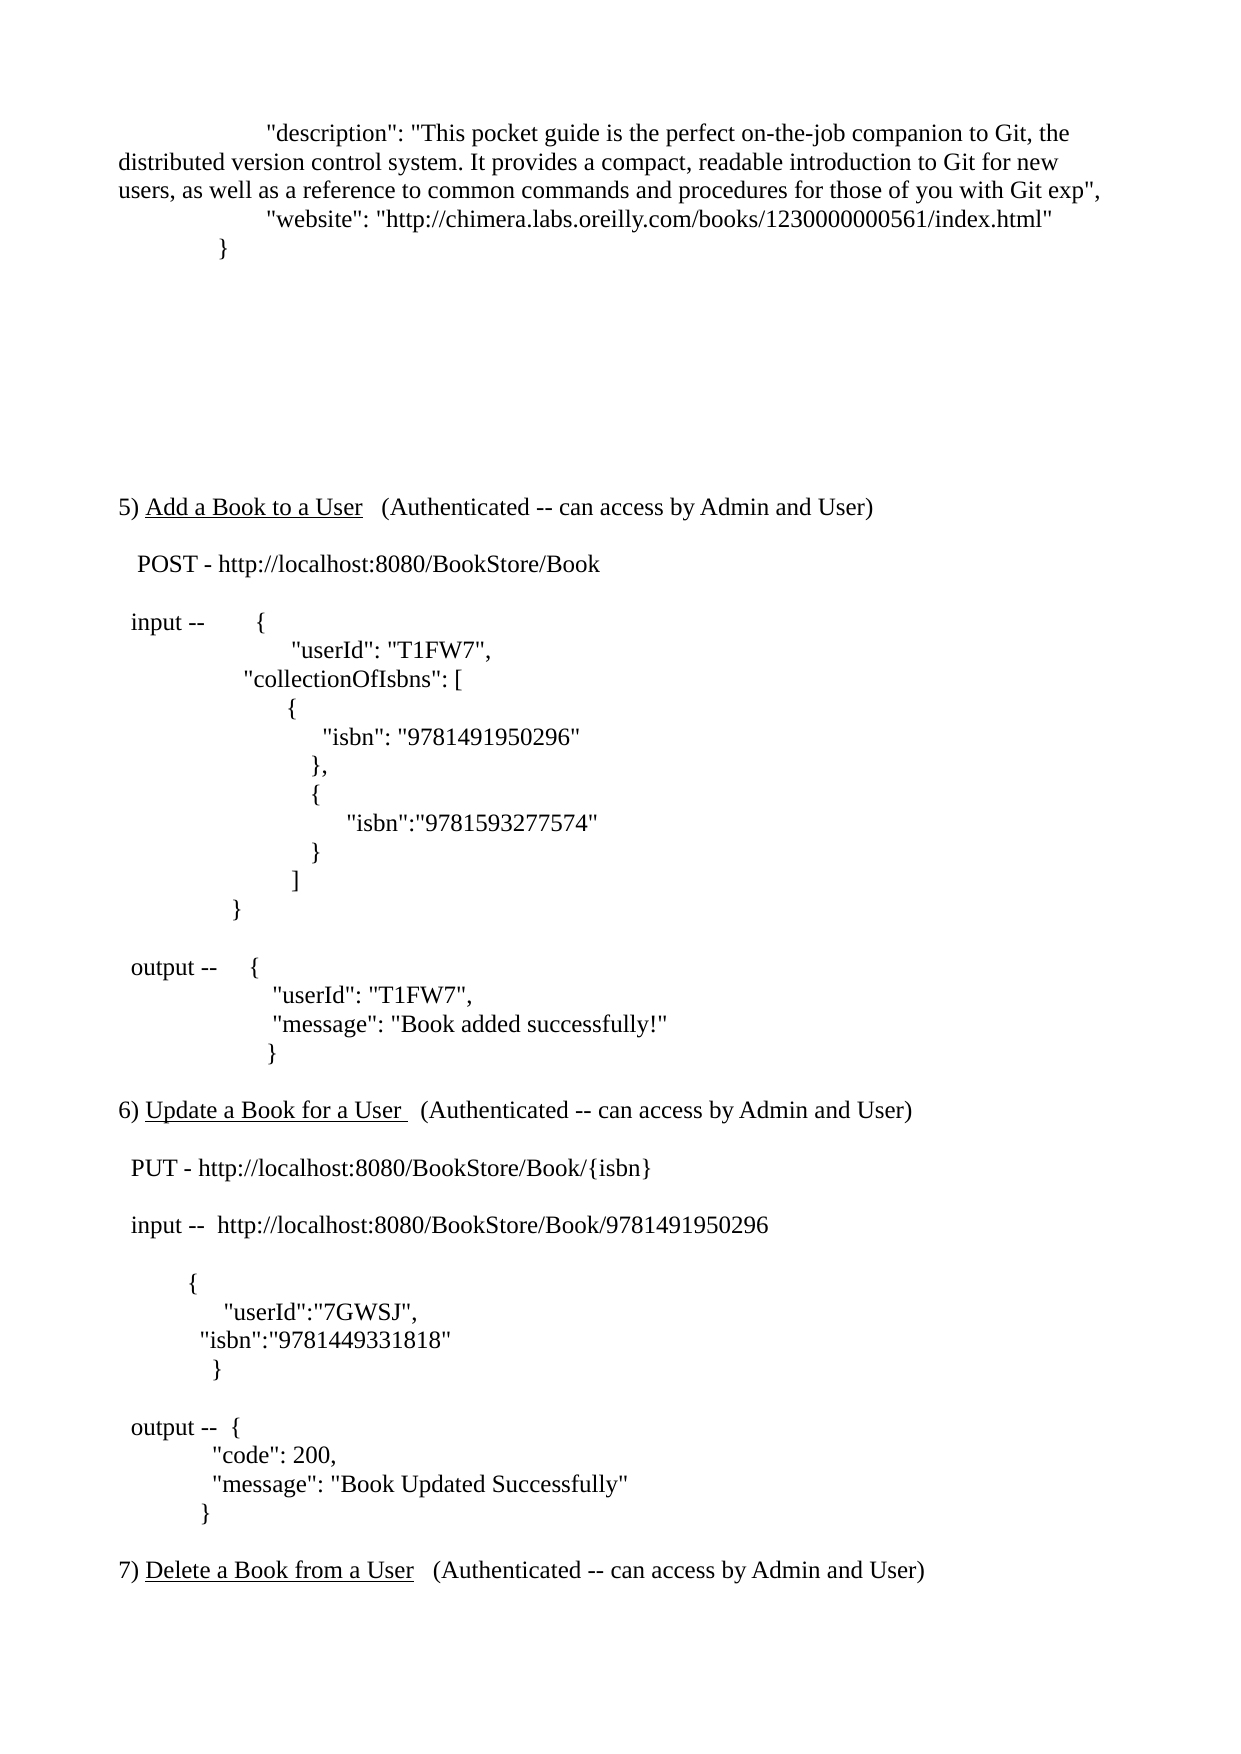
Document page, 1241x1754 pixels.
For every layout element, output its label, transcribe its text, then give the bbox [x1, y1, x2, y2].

text } [118, 1354, 1122, 1383]
text "isbn": "9781491950296" [118, 722, 1122, 751]
text { [118, 779, 1122, 808]
text "message": "Book Updated Successfully" [118, 1469, 1122, 1498]
text "userId": "T1FW7", [118, 981, 1122, 1009]
text POST - http://localhost:8080/BookStore/Book [118, 549, 1122, 578]
text input -- { [118, 607, 1122, 636]
text ] [118, 866, 1122, 894]
text output -- { [118, 1412, 1122, 1441]
text } [118, 233, 1122, 262]
text "collectionOfIsbns": [ [118, 664, 1122, 693]
text input -- http://localhost:8080/BookStore/Book/9781491950296 [118, 1211, 1122, 1239]
text "code": 200, [118, 1441, 1122, 1469]
text }, [118, 751, 1122, 779]
text "isbn":"9781449331818" [118, 1326, 1122, 1354]
text 7) Delete a Book from a User (Authenticated -- can access by Admin and User) [118, 1556, 1122, 1584]
text output -- { [118, 952, 1122, 981]
text "message": "Book added successfully!" [118, 1009, 1122, 1038]
text "website": "http://chimera.labs.oreilly.com/books/1230000000561/index.html" [118, 204, 1122, 233]
text } [118, 837, 1122, 866]
text "userId":"7GWSJ", [118, 1297, 1122, 1326]
text } [118, 1038, 1122, 1067]
text } [118, 1498, 1122, 1527]
text 6) Update a Book for a User (Authenticated -- can access by Admin and User) [118, 1096, 1122, 1124]
text } [118, 894, 1122, 923]
text 5) Add a Book to a User (Authenticated -- can access by Admin and User) [118, 492, 1122, 521]
text { [118, 1268, 1122, 1297]
text "userId": "T1FW7", [118, 636, 1122, 664]
text "description": "This pocket guide is the perfect on-the-job companion to Git, the distributed version control system. It provides a compact, readable introduction to Git for new users, as well as a reference to common commands and procedures for those of you with Git exp", [118, 118, 1122, 204]
text PUT - http://localhost:8080/BookStore/Book/{isbn} [118, 1153, 1122, 1182]
text "isbn":"9781593277574" [118, 808, 1122, 837]
text { [118, 693, 1122, 722]
